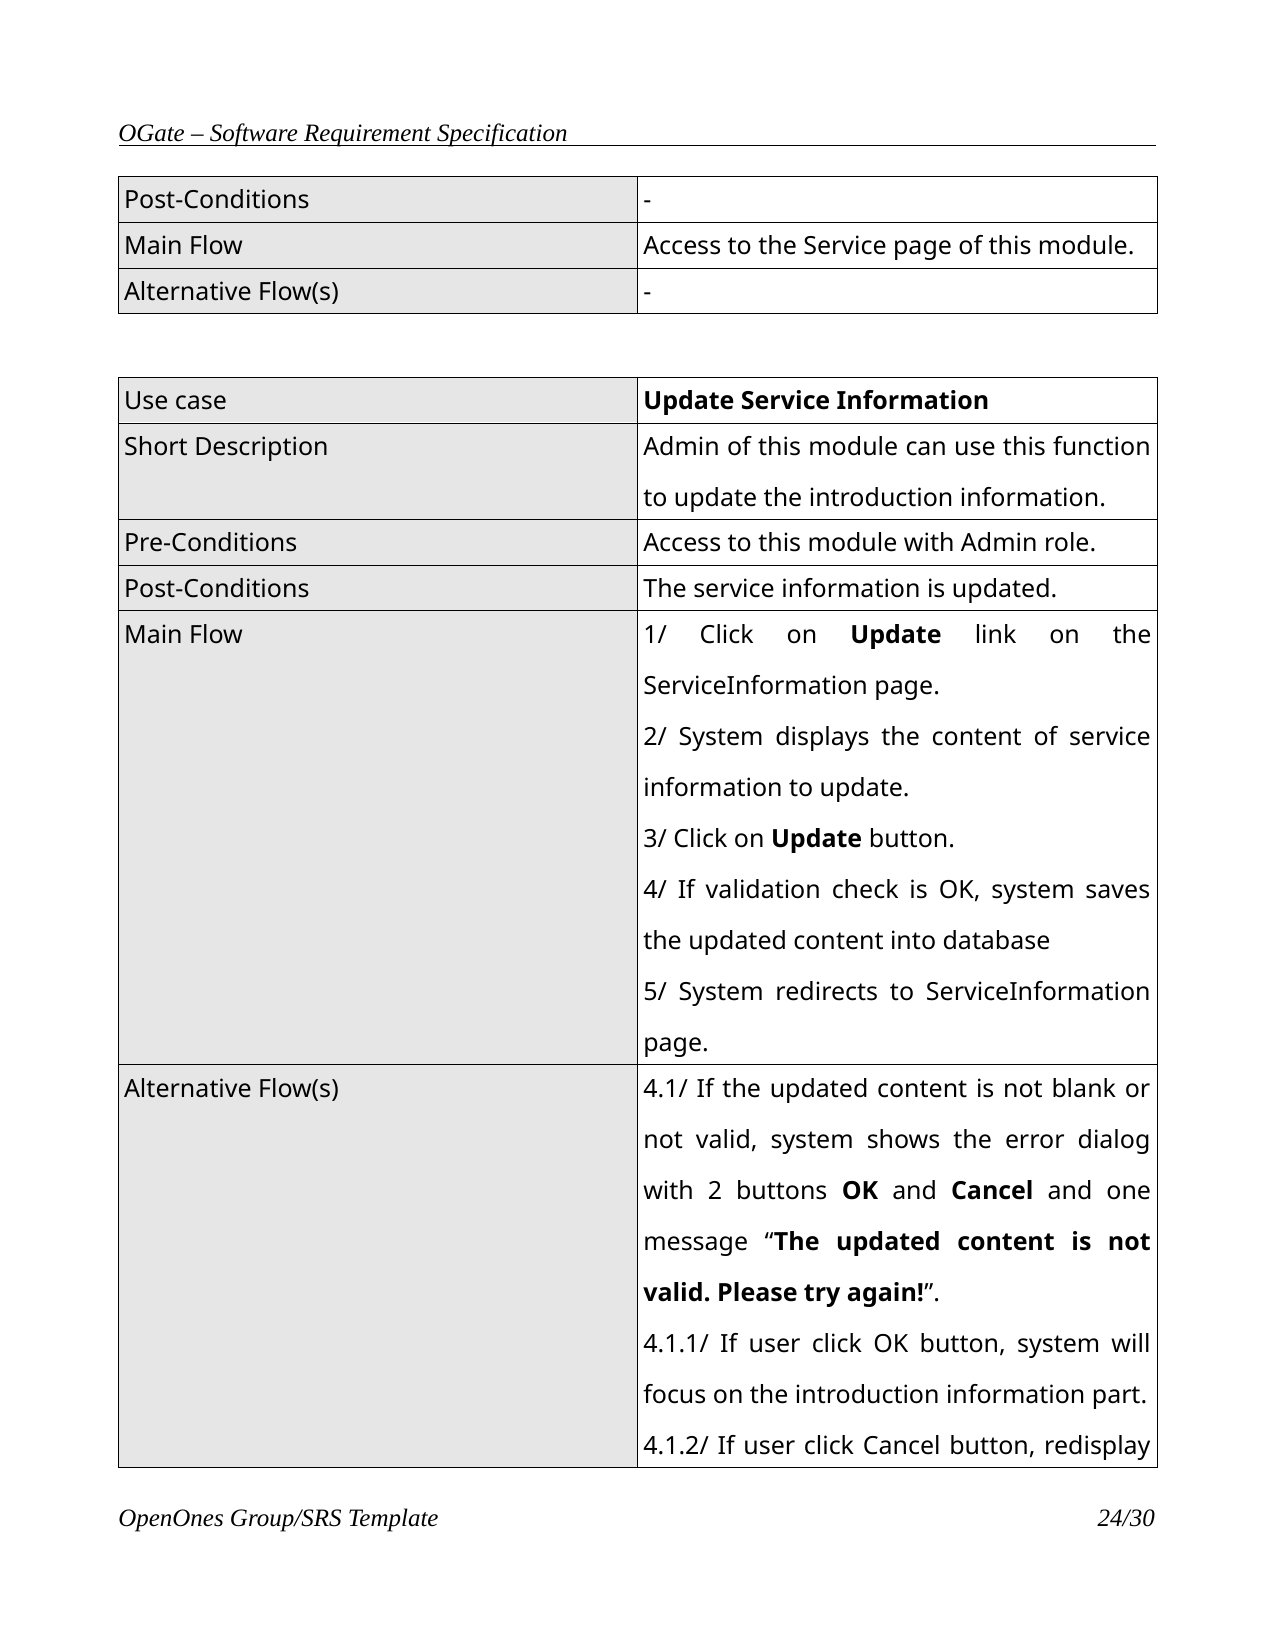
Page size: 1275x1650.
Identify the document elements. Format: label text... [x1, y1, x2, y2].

table_cell Admin of this module can use this function to update the introduction information. [638, 424, 1157, 519]
table_cell Main Flow [119, 223, 637, 268]
table_cell Main Flow [119, 611, 637, 1064]
table_cell 4.1/ If the updated content is not blank or not valid, system shows the error dialog with 2 buttons OK and Cancel and one message “The updated content is not valid. Please try again!”. 4.1.1/ If user click OK button, system will focus on the introduction information part. 4.1.2/ If user click Cancel button, redisplay [638, 1065, 1157, 1467]
table_cell Access to this module with Admin role. [638, 520, 1157, 565]
table_cell Access to the Service page of this module. [638, 223, 1157, 268]
table_cell The service information is updated. [638, 566, 1157, 610]
table_cell 1/ Click on Update link on the ServiceInformation page. 2/ System displays the content of service information to update. 3/ Click on Update button. 4/ If validation check is OK, system saves the updated content into database 5/ System redirects to ServiceInformation page. [638, 611, 1157, 1064]
table_cell Post-Conditions [119, 566, 637, 610]
table_cell - [638, 269, 1157, 313]
table_cell Alternative Flow(s) [119, 1065, 637, 1467]
table_cell Short Description [119, 424, 637, 519]
table_header Update Service Information [638, 378, 1157, 422]
table_cell Alternative Flow(s) [119, 269, 637, 313]
table_cell Post-Conditions [119, 177, 637, 222]
table_header Use case [119, 378, 637, 422]
table_cell Pre-Conditions [119, 520, 637, 565]
table_cell - [638, 177, 1157, 222]
